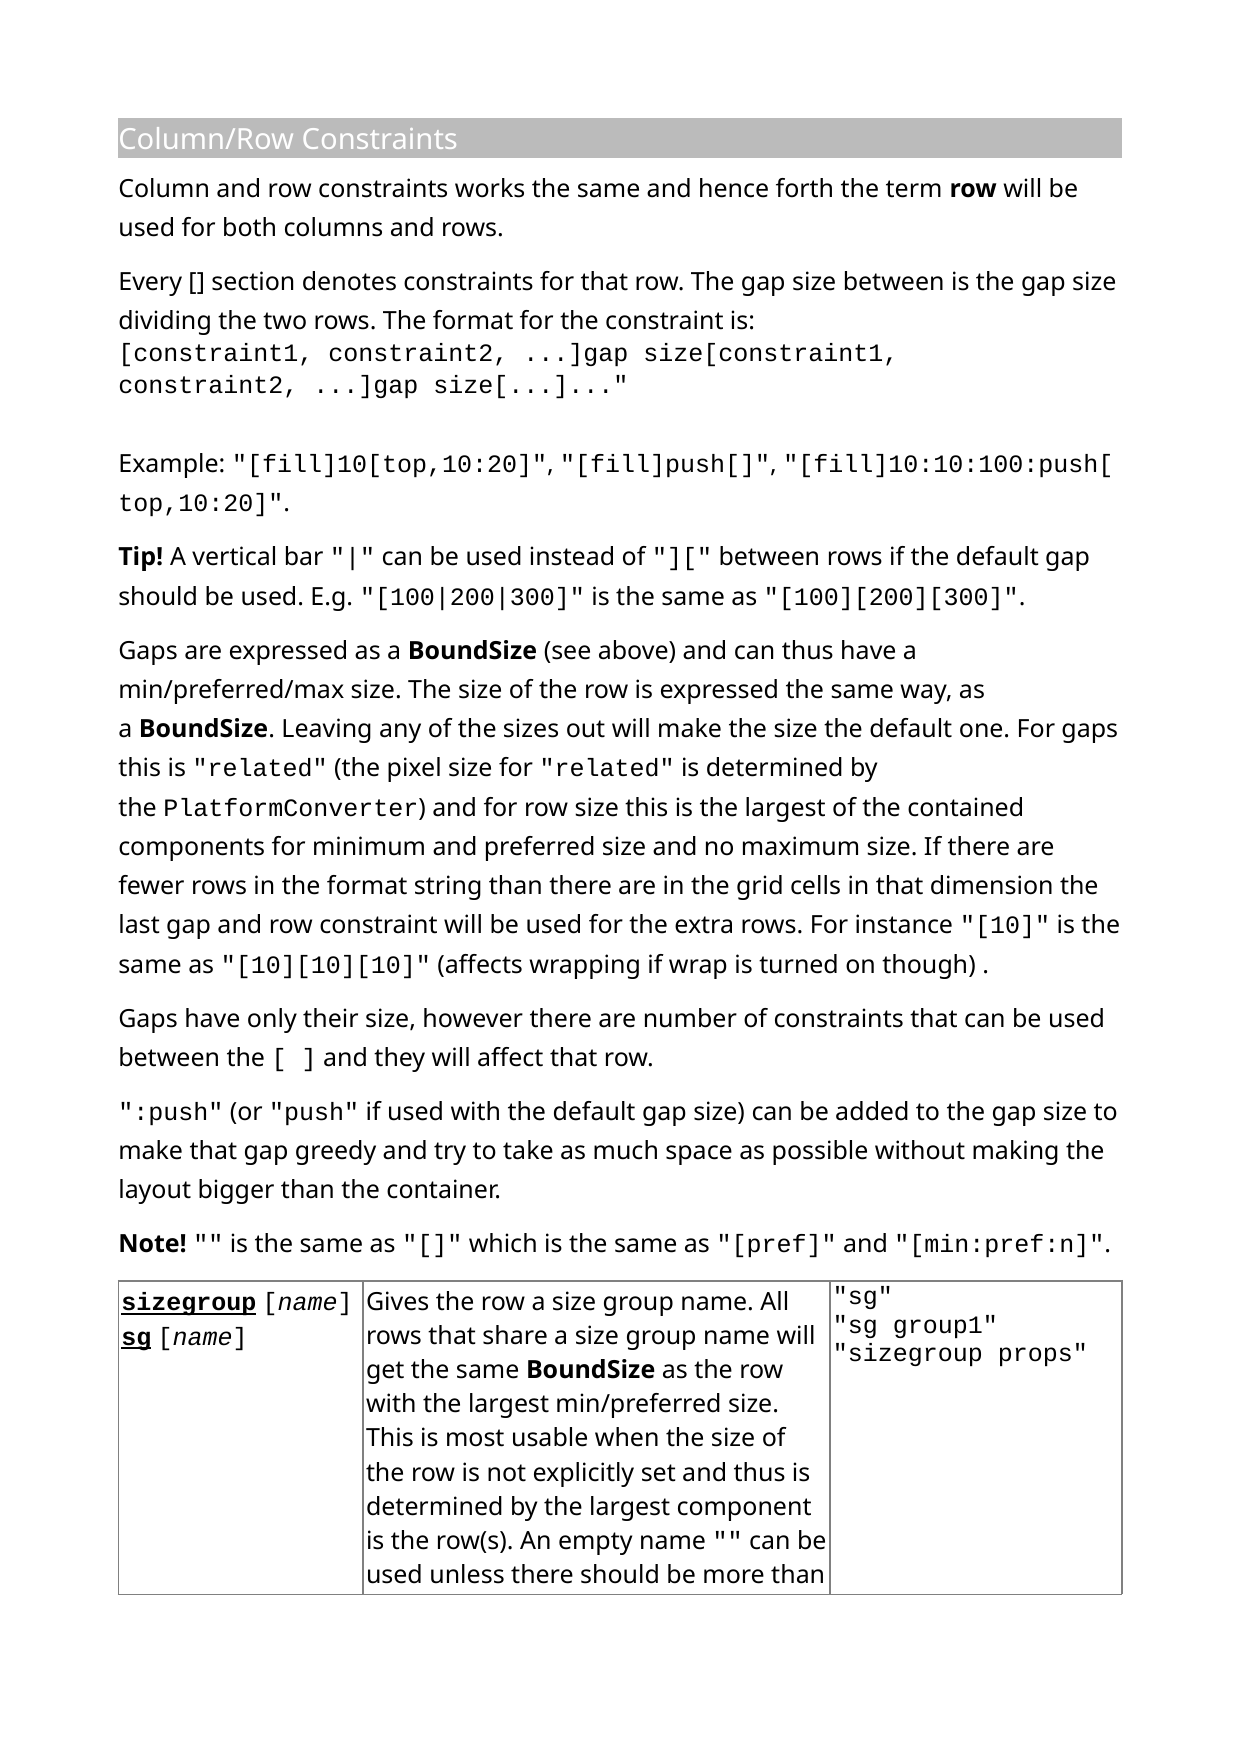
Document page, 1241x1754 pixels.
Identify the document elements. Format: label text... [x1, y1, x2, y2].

table_header Gives the row a size group name. All rows that share a size group name will get the same BoundSize as the row with the largest min/preferred size. This is most usable when the size of the row is not explicitly set and thus is determined by the largest component is the row(s). An empty name "" can be used unless there should be more than [364, 1282, 829, 1593]
text Gaps are expressed as a BoundSize (see above) and can thus have a min/preferred/max size. The size of the row is expressed the same way, as a BoundSize. Leaving any of the sizes out will make the size the default one. For gaps this is "related" (the pixel size for "related" is determined by the PlatformConverter) and for row size this is the largest of the contained components for minimum and preferred size and no maximum size. If there are fewer rows in the format string than there are in the grid cells in that dimension the last gap and row constraint will be used for the extra rows. For instance "[10]" is the same as "[10][10][10]" (affects wrapping if wrap is turned on though) . [118, 632, 1122, 981]
text Column and row constraints works the same and hence forth the term row will be used for both columns and rows. [118, 170, 1122, 243]
text Gaps have only their size, however there are number of constraints that can be used between the [ ] and they will affect that row. [118, 1000, 1122, 1074]
text ":push" (or "push" if used with the default gap size) can be added to the gap size to make that gap greedy and try to take as much space as possible without making the layout bigger than the container. [118, 1093, 1122, 1206]
text Tip! A vertical bar "|" can be used instead of "][" between rows if the default gap should be used. E.g. "[100|200|300]" is the same as "[100][200][300]". [118, 539, 1122, 613]
subtitle Column/Row Constraints [118, 118, 1122, 158]
table_header "sg" "sg group1" "sizegroup props" [831, 1282, 1121, 1593]
text Every [] section denotes constraints for that row. The gap size between is the gap size dividing the two rows. The format for the constraint is: [constraint1, constraint2, ...]gap size[constraint1, constraint2, ...]gap size[...]..." Example: "[fill]10[top,10:20]", "[fill]push[]", "[fill]10:10:100:push[top,10:20]". [118, 263, 1122, 519]
table_header sizegroup [name] sg [name] [119, 1282, 362, 1593]
text Note! "" is the same as "[]" which is the same as "[pref]" and "[min:pref:n]". [118, 1226, 1122, 1260]
